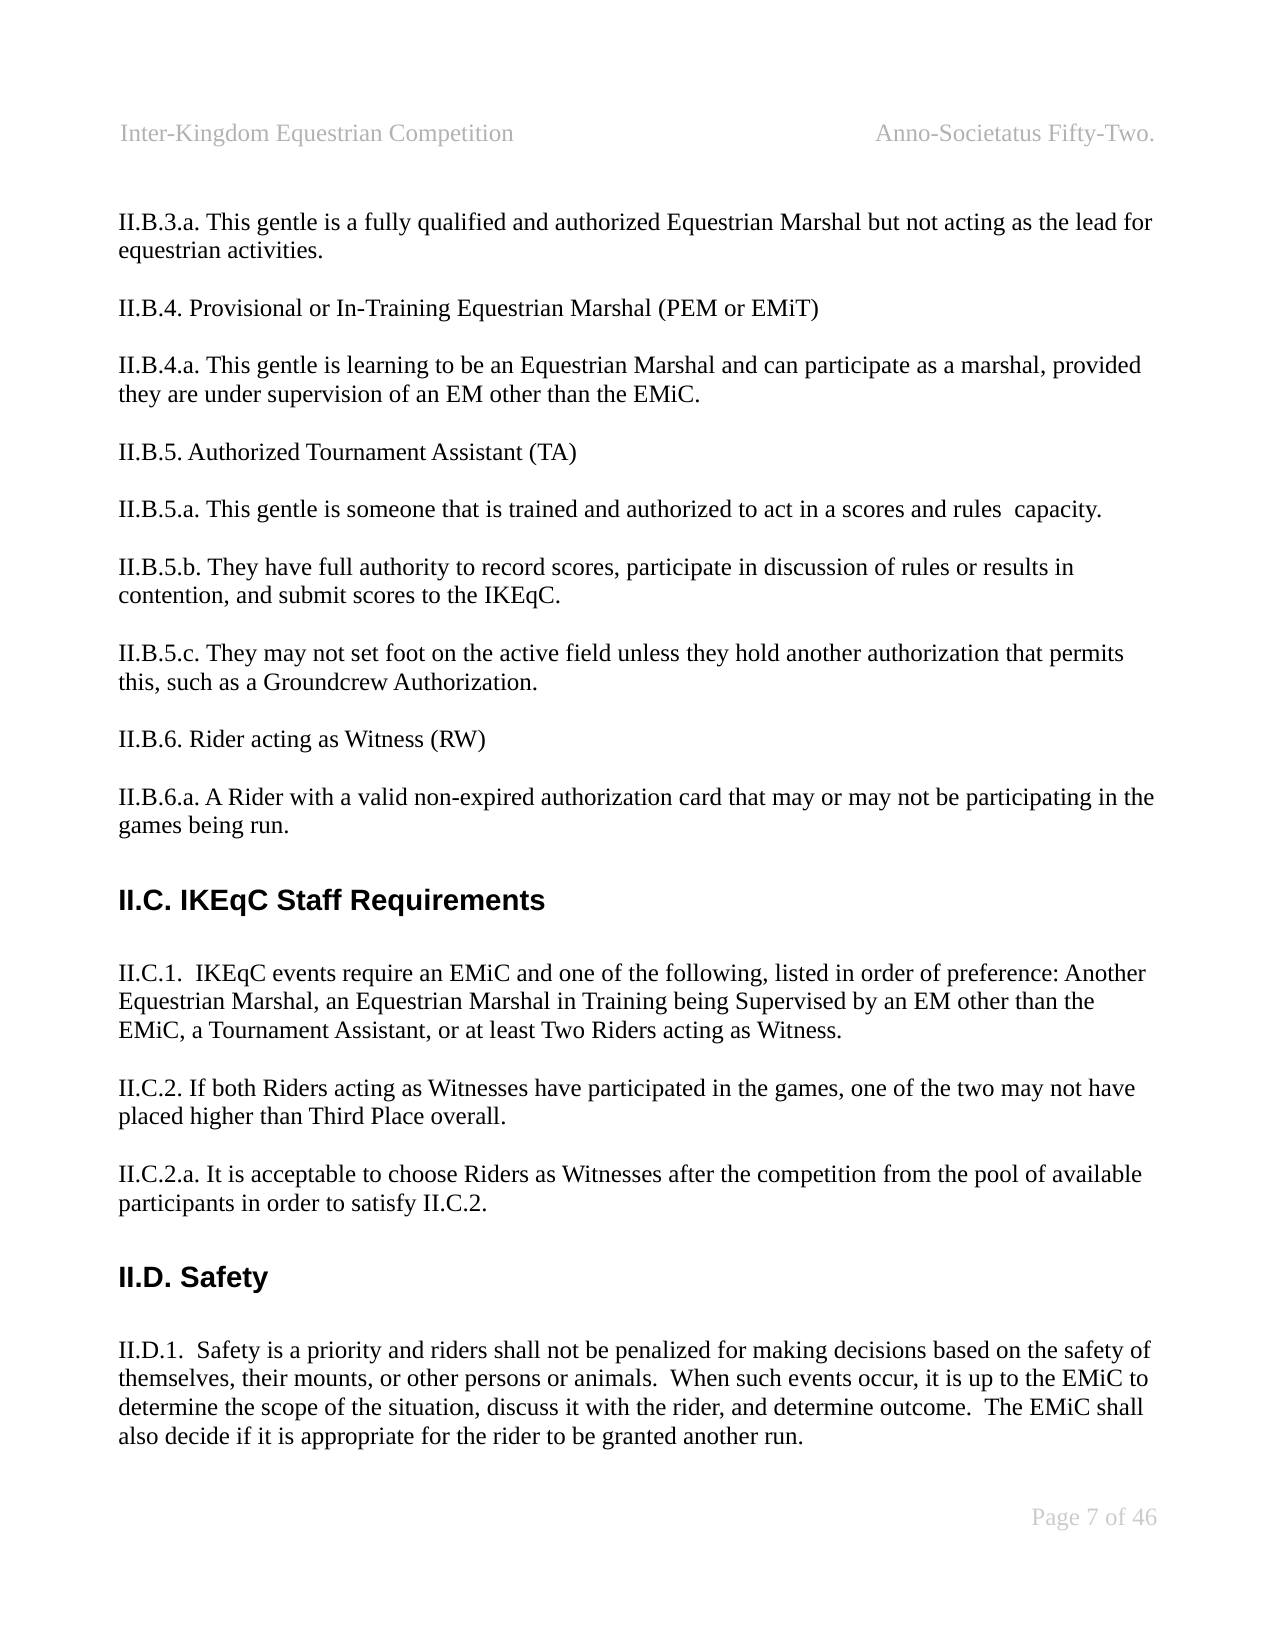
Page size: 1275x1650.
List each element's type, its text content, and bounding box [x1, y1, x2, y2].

text II.B.5.b. They have full authority to record scores, participate in discussion of rules or results in contention, and submit scores to the IKEqC. [118, 552, 1157, 609]
text II.B.5.a. This gentle is someone that is trained and authorized to act in a scores and rules capacity. [118, 494, 1157, 523]
text II.C.2. If both Riders acting as Witnesses have participated in the games, one of the two may not have placed higher than Third Place overall. [118, 1073, 1157, 1130]
text II.C.2.a. It is acceptable to choose Riders as Witnesses after the competition from the pool of available participants in order to satisfy II.C.2. [118, 1159, 1157, 1216]
text II.C.1. IKEqC events require an EMiC and one of the following, listed in order of preference: Another Equestrian Marshal, an Equestrian Marshal in Training being Supervised by an EM other than the EMiC, a Tournament Assistant, or at least Two Riders acting as Witness. [118, 958, 1157, 1044]
text II.B.4.a. This gentle is learning to be an Equestrian Marshal and can participate as a marshal, provided they are under supervision of an EM other than the EMiC. [118, 351, 1157, 408]
text II.B.6. Rider acting as Witness (RW) [118, 724, 1157, 753]
text II.B.5. Authorized Tournament Assistant (TA) [118, 437, 1157, 466]
text II.B.6.a. A Rider with a valid non-expired authorization card that may or may not be participating in the games being run. [118, 782, 1157, 839]
text II.B.3.a. This gentle is a fully qualified and authorized Equestrian Marshal but not acting as the lead for equestrian activities. [118, 207, 1157, 264]
text II.B.5.c. They may not set foot on the active field unless they hold another authorization that permits this, such as a Groundcrew Authorization. [118, 638, 1157, 696]
subtitle II.D. Safety [118, 1260, 1157, 1293]
text II.B.4. Provisional or In-Training Equestrian Marshal (PEM or EMiT) [118, 293, 1157, 322]
text II.D.1. Safety is a priority and riders shall not be penalized for making decisions based on the safety of themselves, their mounts, or other persons or animals. When such events occur, it is up to the EMiC to determine the scope of the situation, discuss it with the rider, and determine outcome. The EMiC shall also decide if it is appropriate for the rider to be granted another run. [118, 1335, 1157, 1450]
subtitle II.C. IKEqC Staff Requirements [118, 883, 1157, 916]
